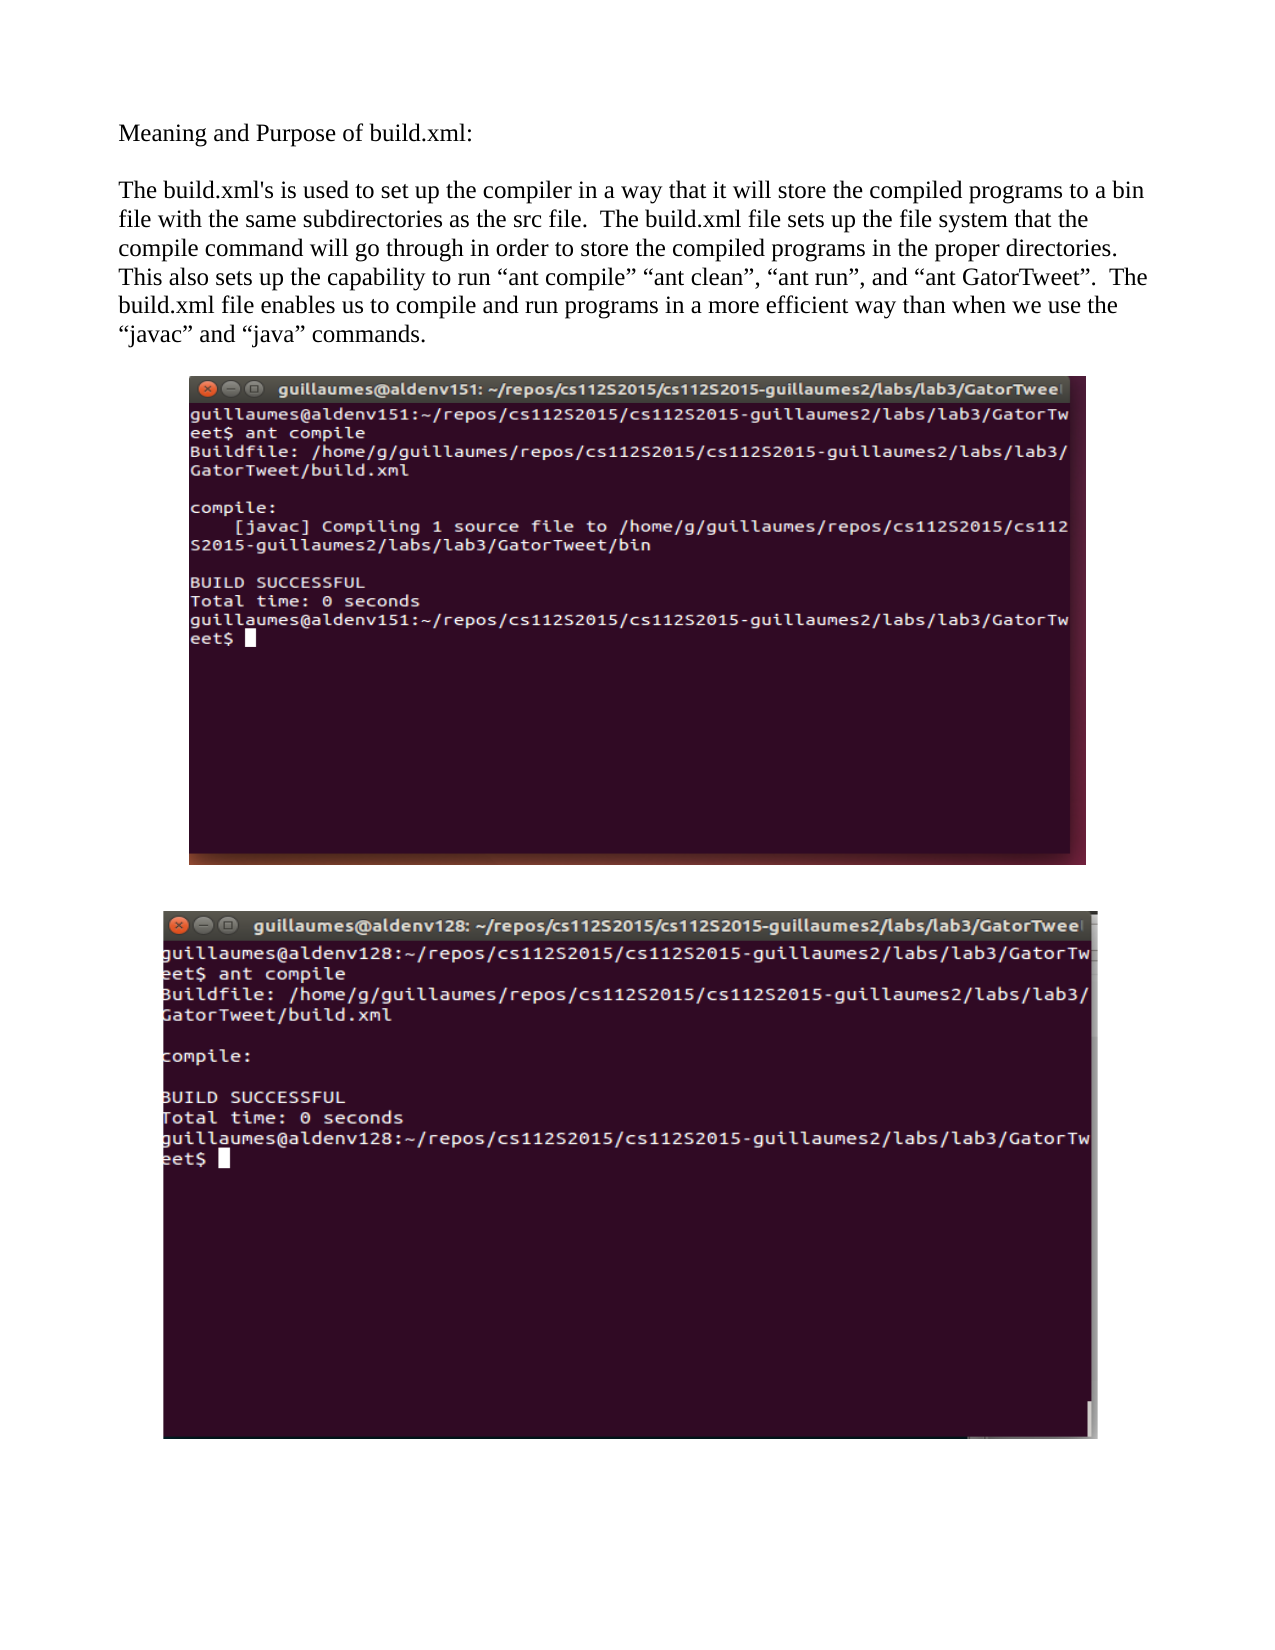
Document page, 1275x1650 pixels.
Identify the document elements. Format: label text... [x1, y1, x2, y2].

picture [189, 376, 1086, 865]
picture [163, 911, 1098, 1439]
text The build.xml's is used to set up the compiler in a way that it will store the compiled programs to a bin file with the same subdirectories as the src file. The build.xml file sets up the file system that the compile command will go through in order to store the compiled programs in the proper directories. This also sets up the capability to run “ant compile” “ant clean”, “ant run”, and “ant GatorTweet”. The build.xml file enables us to compile and run programs in a more efficient way than when we use the “javac” and “java” commands. [118, 176, 1157, 348]
text Meaning and Purpose of build.xml: [118, 118, 1157, 147]
